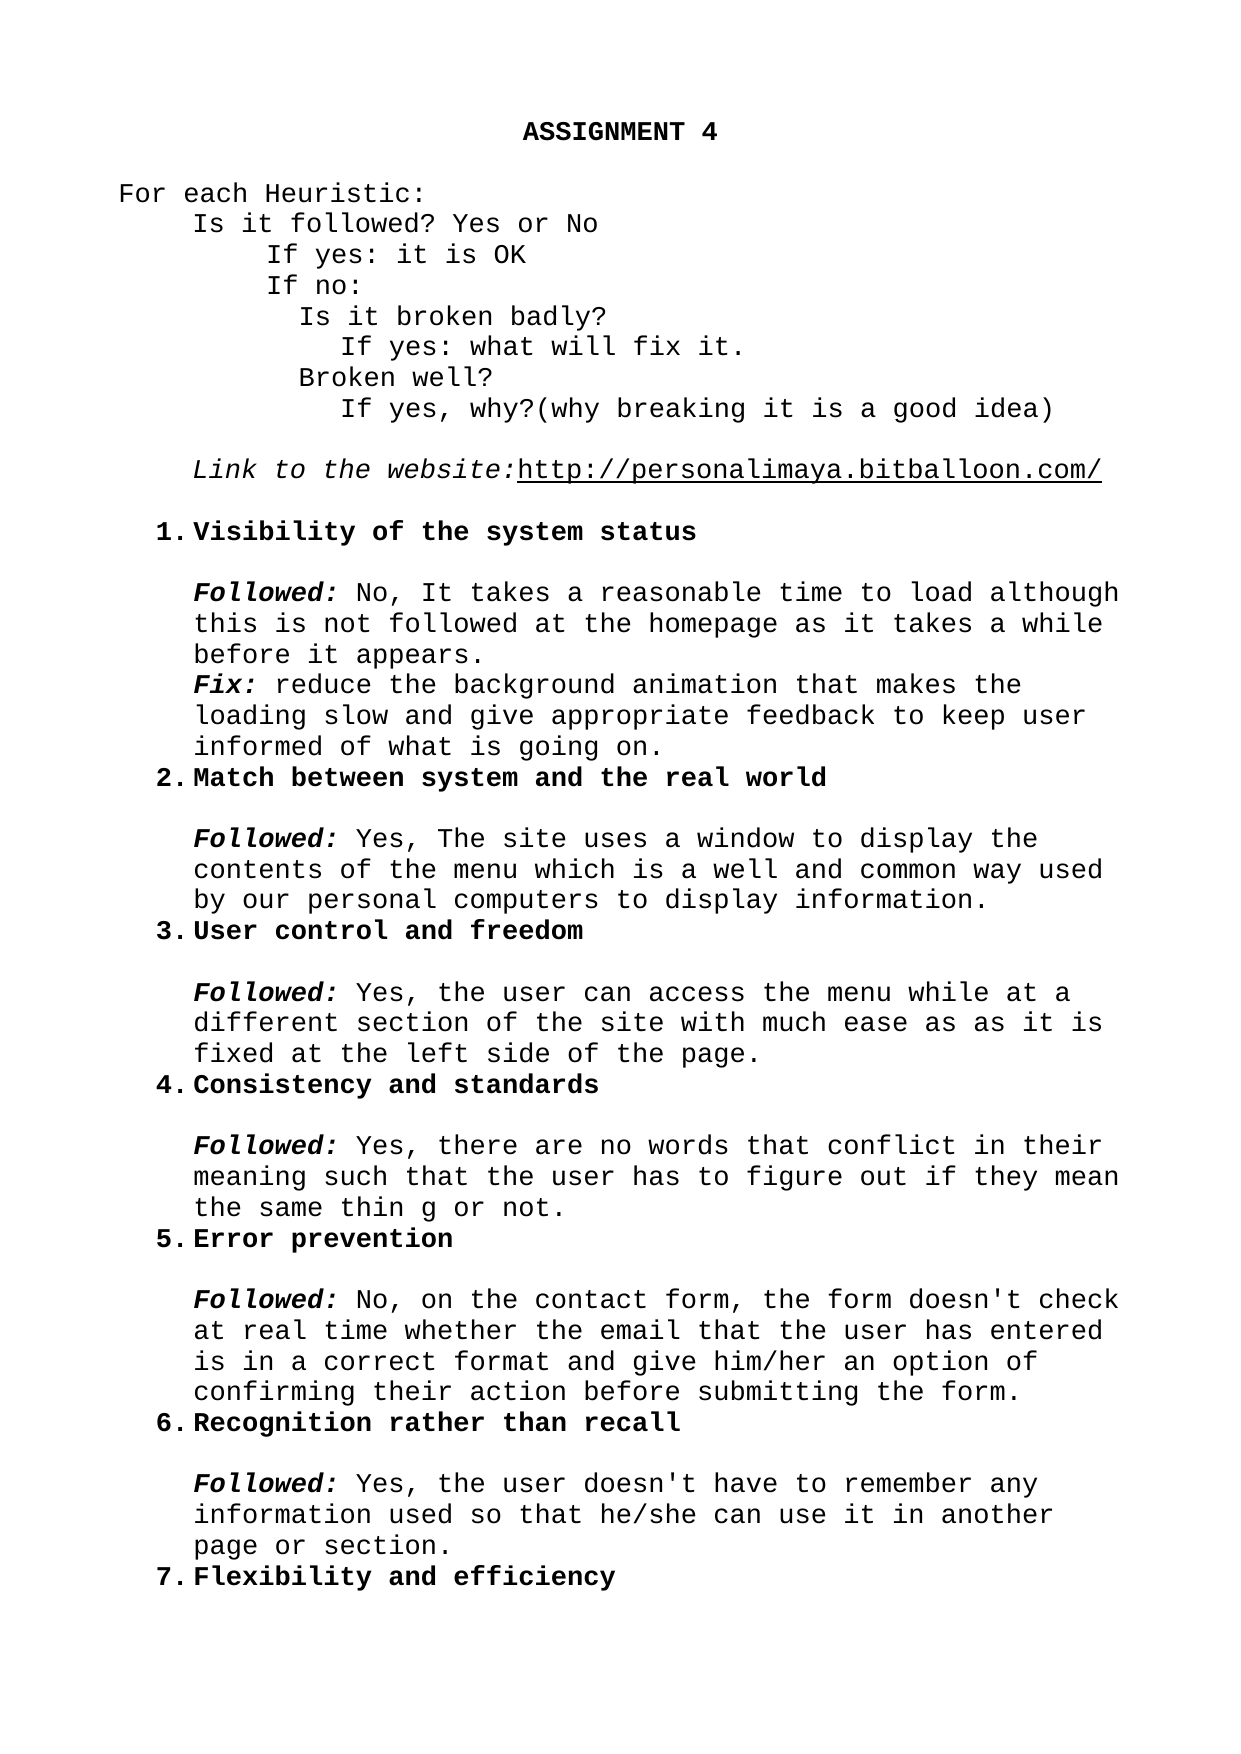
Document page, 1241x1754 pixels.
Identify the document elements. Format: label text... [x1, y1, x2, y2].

text For each Heuristic: [118, 179, 1122, 210]
list Followed: No, on the contact form, the form doesn't check at real time whether the email that the user has entered is in a correct format and give him/her an option of confirming their action before submitting the form. [156, 1286, 1122, 1409]
list Consistency and standards [156, 1071, 1122, 1101]
list Error prevention [156, 1224, 1122, 1255]
list Followed: Yes, there are no words that conflict in their meaning such that the user has to figure out if they mean the same thin g or not. [156, 1132, 1122, 1224]
text ASSIGNMENT 4 [118, 118, 1122, 149]
list Flexibility and efficiency [156, 1562, 1122, 1593]
list User control and freedom [156, 917, 1122, 948]
text If yes: it is OK [118, 241, 1122, 272]
text If yes, why?(why breaking it is a good idea) [118, 395, 1122, 425]
list Fix: reduce the background animation that makes the loading slow and give appropriate feedback to keep user informed of what is going on. [156, 671, 1122, 763]
list Recognition rather than recall [156, 1409, 1122, 1439]
text Is it broken badly? [118, 302, 1122, 333]
list Followed: No, It takes a reasonable time to load although this is not followed at the homepage as it takes a while before it appears. [156, 579, 1122, 671]
text Is it followed? Yes or No [118, 210, 1122, 241]
list Match between system and the real world [156, 763, 1122, 794]
text If yes: what will fix it. [118, 333, 1122, 364]
list Visibility of the system status [156, 518, 1122, 548]
text Broken well? [118, 364, 1122, 395]
list Followed: Yes, the user can access the menu while at a different section of the site with much ease as as it is fixed at the left side of the page. [156, 978, 1122, 1071]
list Followed: Yes, The site uses a window to display the contents of the menu which is a well and common way used by our personal computers to display information. [156, 825, 1122, 917]
list Followed: Yes, the user doesn't have to remember any information used so that he/she can use it in another page or section. [156, 1470, 1122, 1562]
text If no: [118, 272, 1122, 302]
text Link to the website:http://personalimaya.bitballoon.com/ [118, 456, 1122, 487]
